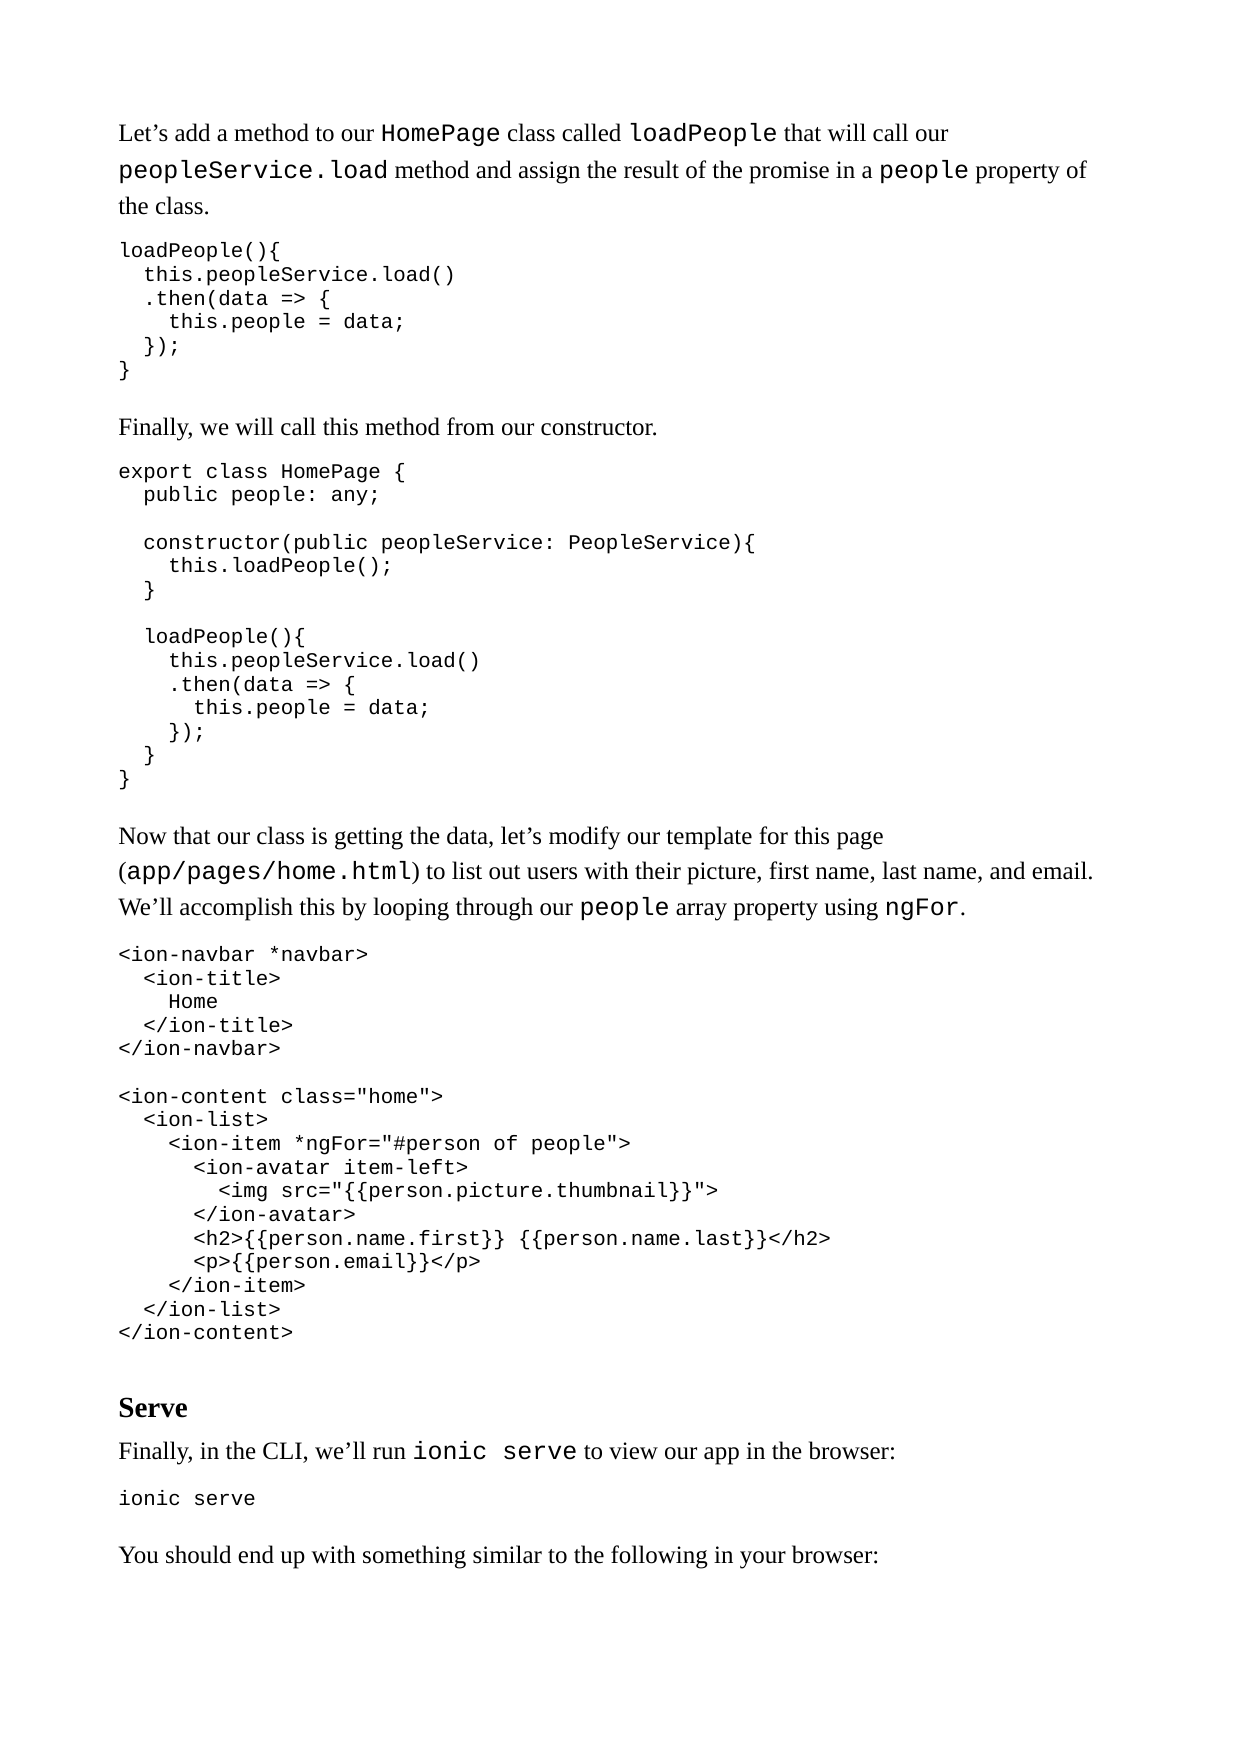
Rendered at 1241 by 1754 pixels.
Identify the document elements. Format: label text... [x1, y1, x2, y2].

text .then(data => { [118, 673, 1122, 697]
text </ion-content> [118, 1322, 1122, 1346]
text this.people = data; [118, 311, 1122, 335]
text ionic serve [118, 1487, 1122, 1511]
text } [118, 768, 1122, 792]
text Let’s add a method to our HomePage class called loadPeople that will call our peopleService.load method and assign the result of the promise in a people property of the class. [118, 118, 1122, 220]
text Now that our class is getting the data, let’s modify our template for this page (app/pages/home.html) to list out users with their picture, first name, last name, and email. We’ll accomplish this by looping through our people array property using ngFor. [118, 821, 1122, 923]
text <ion-avatar item-left> [118, 1157, 1122, 1180]
text }); [118, 721, 1122, 744]
text </ion-list> [118, 1298, 1122, 1322]
text public people: any; [118, 484, 1122, 508]
text loadPeople(){ [118, 626, 1122, 650]
text <ion-title> [118, 967, 1122, 991]
subtitle Serve [118, 1390, 1122, 1423]
text constructor(public peopleService: PeopleService){ [118, 532, 1122, 555]
text </ion-item> [118, 1275, 1122, 1298]
text Finally, we will call this method from our constructor. [118, 412, 1122, 440]
text <p>{{person.email}}</p> [118, 1251, 1122, 1275]
text Finally, in the CLI, we’ll run ionic serve to view our app in the browser: [118, 1436, 1122, 1467]
text </ion-avatar> [118, 1204, 1122, 1228]
text } [118, 579, 1122, 603]
text this.people = data; [118, 697, 1122, 721]
text export class HomePage { [118, 461, 1122, 484]
text </ion-title> [118, 1015, 1122, 1038]
text <ion-navbar *navbar> [118, 944, 1122, 967]
text <img src="{{person.picture.thumbnail}}"> [118, 1180, 1122, 1204]
text }); [118, 335, 1122, 358]
text } [118, 744, 1122, 768]
text this.loadPeople(); [118, 555, 1122, 579]
text </ion-navbar> [118, 1038, 1122, 1062]
text Home [118, 991, 1122, 1015]
text loadPeople(){ [118, 240, 1122, 264]
text You should end up with something similar to the following in your browser: [118, 1541, 1122, 1569]
text this.peopleService.load() [118, 264, 1122, 288]
text <h2>{{person.name.first}} {{person.name.last}}</h2> [118, 1228, 1122, 1251]
text <ion-item *ngFor="#person of people"> [118, 1133, 1122, 1157]
text <ion-list> [118, 1109, 1122, 1133]
text <ion-content class="home"> [118, 1086, 1122, 1109]
text this.peopleService.load() [118, 650, 1122, 673]
text .then(data => { [118, 288, 1122, 311]
text } [118, 358, 1122, 382]
